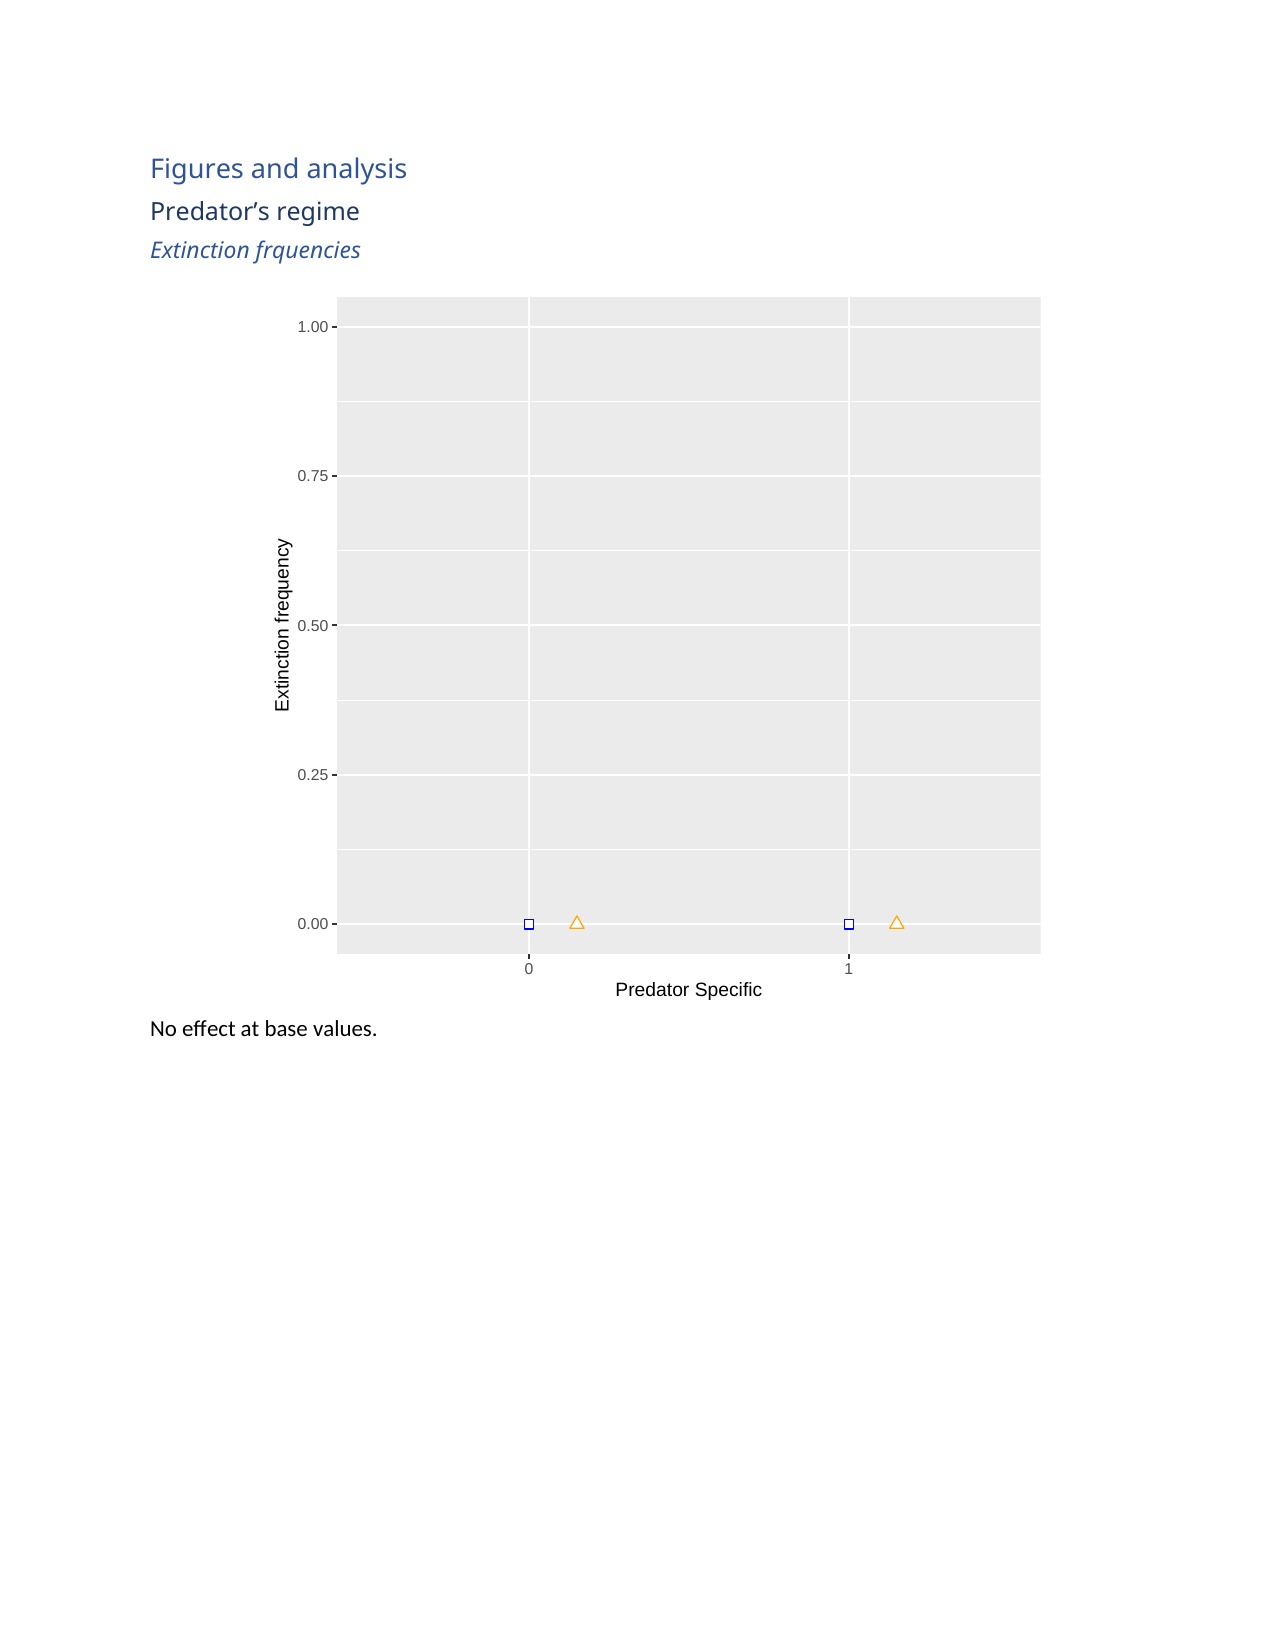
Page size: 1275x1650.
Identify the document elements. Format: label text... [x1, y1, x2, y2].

text No effect at base values. [150, 267, 1125, 1042]
subtitle Figures and analysis [150, 150, 1125, 187]
subtitle Extinction frquencies [150, 234, 1125, 265]
subtitle Predator’s regime [150, 193, 1125, 228]
